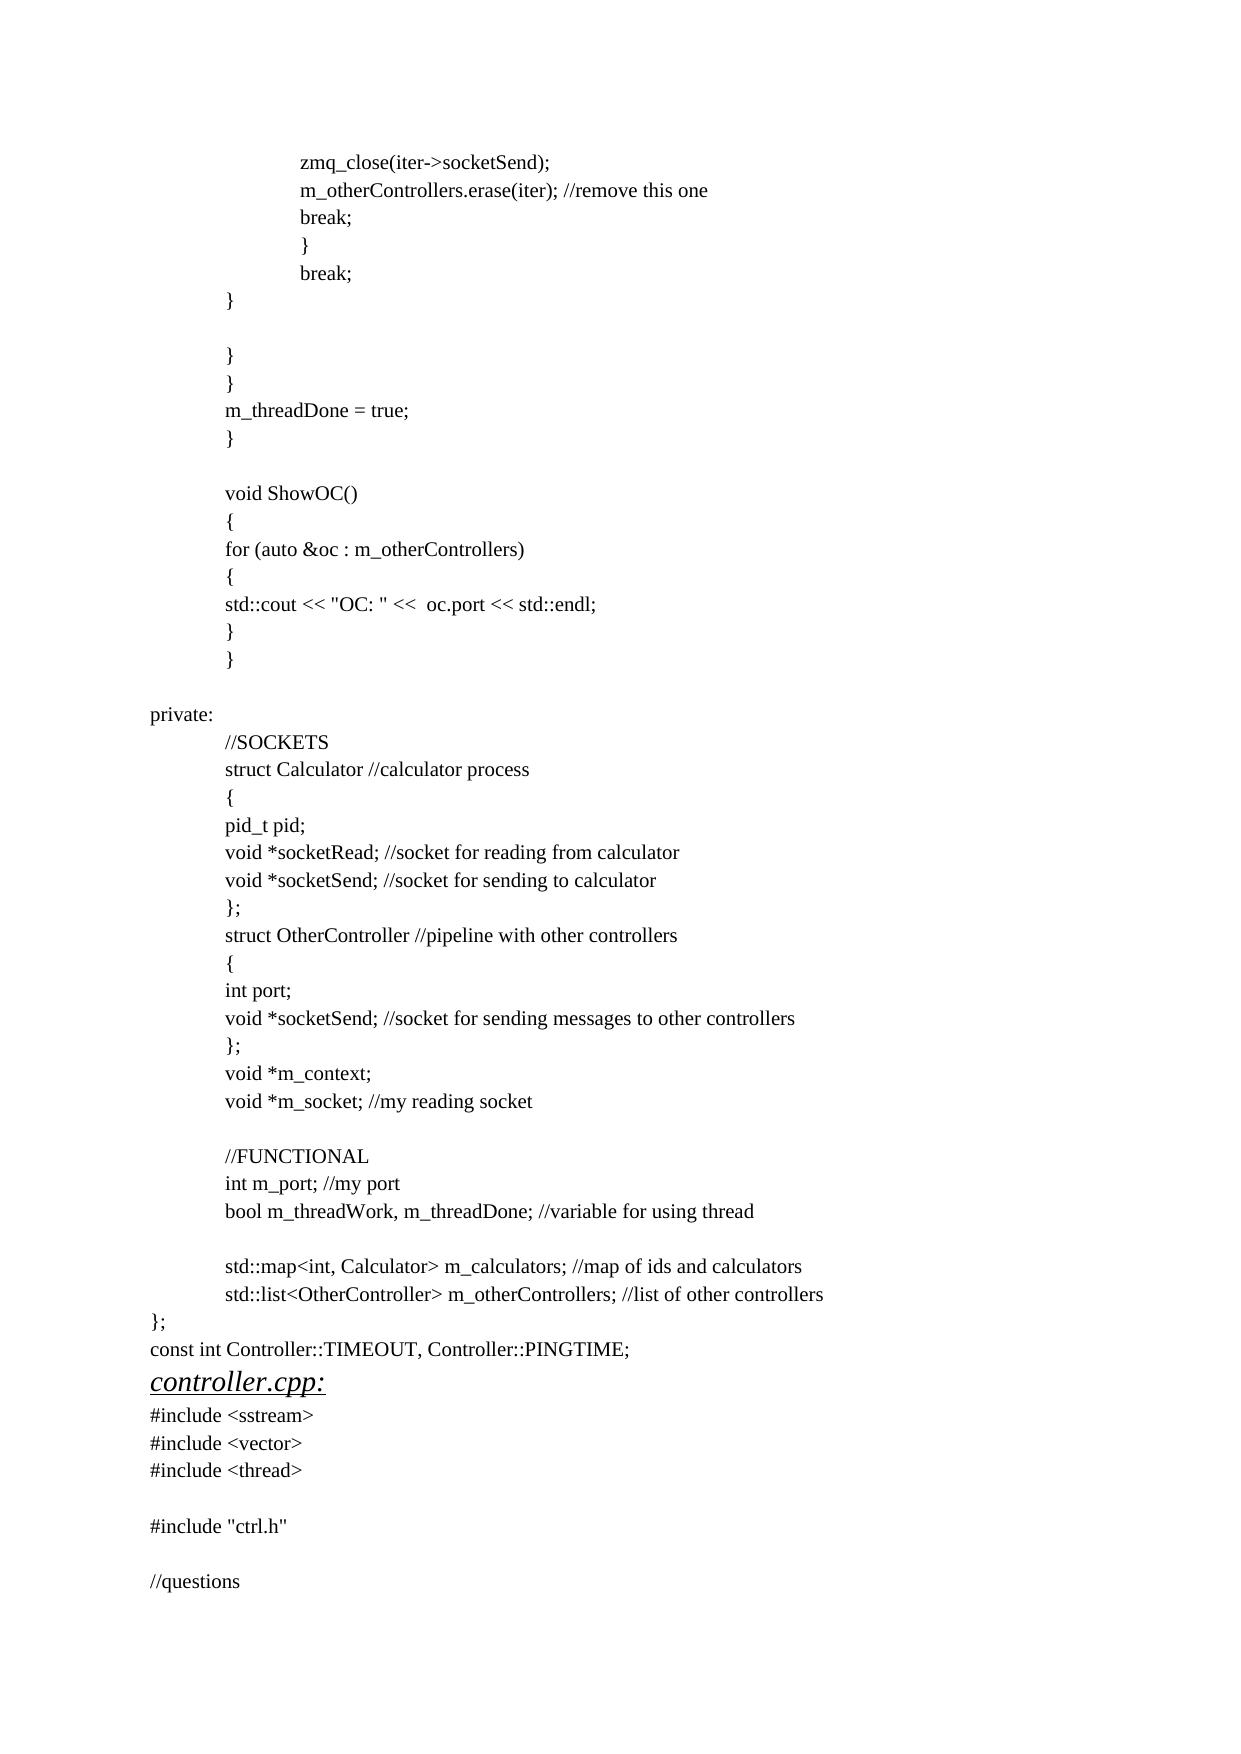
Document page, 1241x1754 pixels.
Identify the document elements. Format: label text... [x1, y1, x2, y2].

text struct OtherController //pipeline with other controllers [150, 923, 1090, 947]
text m_otherControllers.erase(iter); //remove this one [150, 178, 1090, 202]
text } [150, 288, 1090, 312]
text void *m_context; [150, 1061, 1090, 1085]
text //questions [150, 1569, 1090, 1593]
text void ShowOC() [150, 481, 1090, 505]
text #include <vector> [150, 1431, 1090, 1455]
text void *socketRead; //socket for reading from calculator [150, 840, 1090, 864]
text void *m_socket; //my reading socket [150, 1088, 1090, 1113]
text } [150, 371, 1090, 395]
text #include <thread> [150, 1458, 1090, 1482]
text { [150, 564, 1090, 588]
text } [150, 426, 1090, 450]
text private: [150, 702, 1090, 726]
text break; [150, 205, 1090, 229]
text std::cout << "OC: " << oc.port << std::endl; [150, 592, 1090, 616]
text bool m_threadWork, m_threadDone; //variable for using thread [150, 1199, 1090, 1223]
text { [150, 785, 1090, 809]
text break; [150, 260, 1090, 284]
text #include "ctrl.h" [150, 1513, 1090, 1538]
text struct Calculator //calculator process [150, 757, 1090, 781]
text std::list<OtherController> m_otherControllers; //list of other controllers [150, 1282, 1090, 1306]
text void *socketSend; //socket for sending to calculator [150, 868, 1090, 892]
text } [150, 233, 1090, 257]
text controller.cpp: [150, 1364, 1090, 1398]
text int port; [150, 978, 1090, 1002]
text }; [150, 1309, 1090, 1333]
text pid_t pid; [150, 812, 1090, 837]
text for (auto &oc : m_otherControllers) [150, 536, 1090, 561]
text { [150, 951, 1090, 974]
text #include <sstream> [150, 1403, 1090, 1427]
text int m_port; //my port [150, 1171, 1090, 1195]
text } [150, 647, 1090, 671]
text { [150, 509, 1090, 533]
text const int Controller::TIMEOUT, Controller::PINGTIME; [150, 1337, 1090, 1361]
text }; [150, 1033, 1090, 1057]
text void *socketSend; //socket for sending messages to other controllers [150, 1006, 1090, 1030]
text //FUNCTIONAL [150, 1144, 1090, 1168]
text } [150, 619, 1090, 643]
text } [150, 343, 1090, 367]
text zmq_close(iter->socketSend); [150, 150, 1090, 174]
text m_threadDone = true; [150, 398, 1090, 422]
text }; [150, 895, 1090, 919]
text //SOCKETS [150, 730, 1090, 754]
text std::map<int, Calculator> m_calculators; //map of ids and calculators [150, 1254, 1090, 1278]
